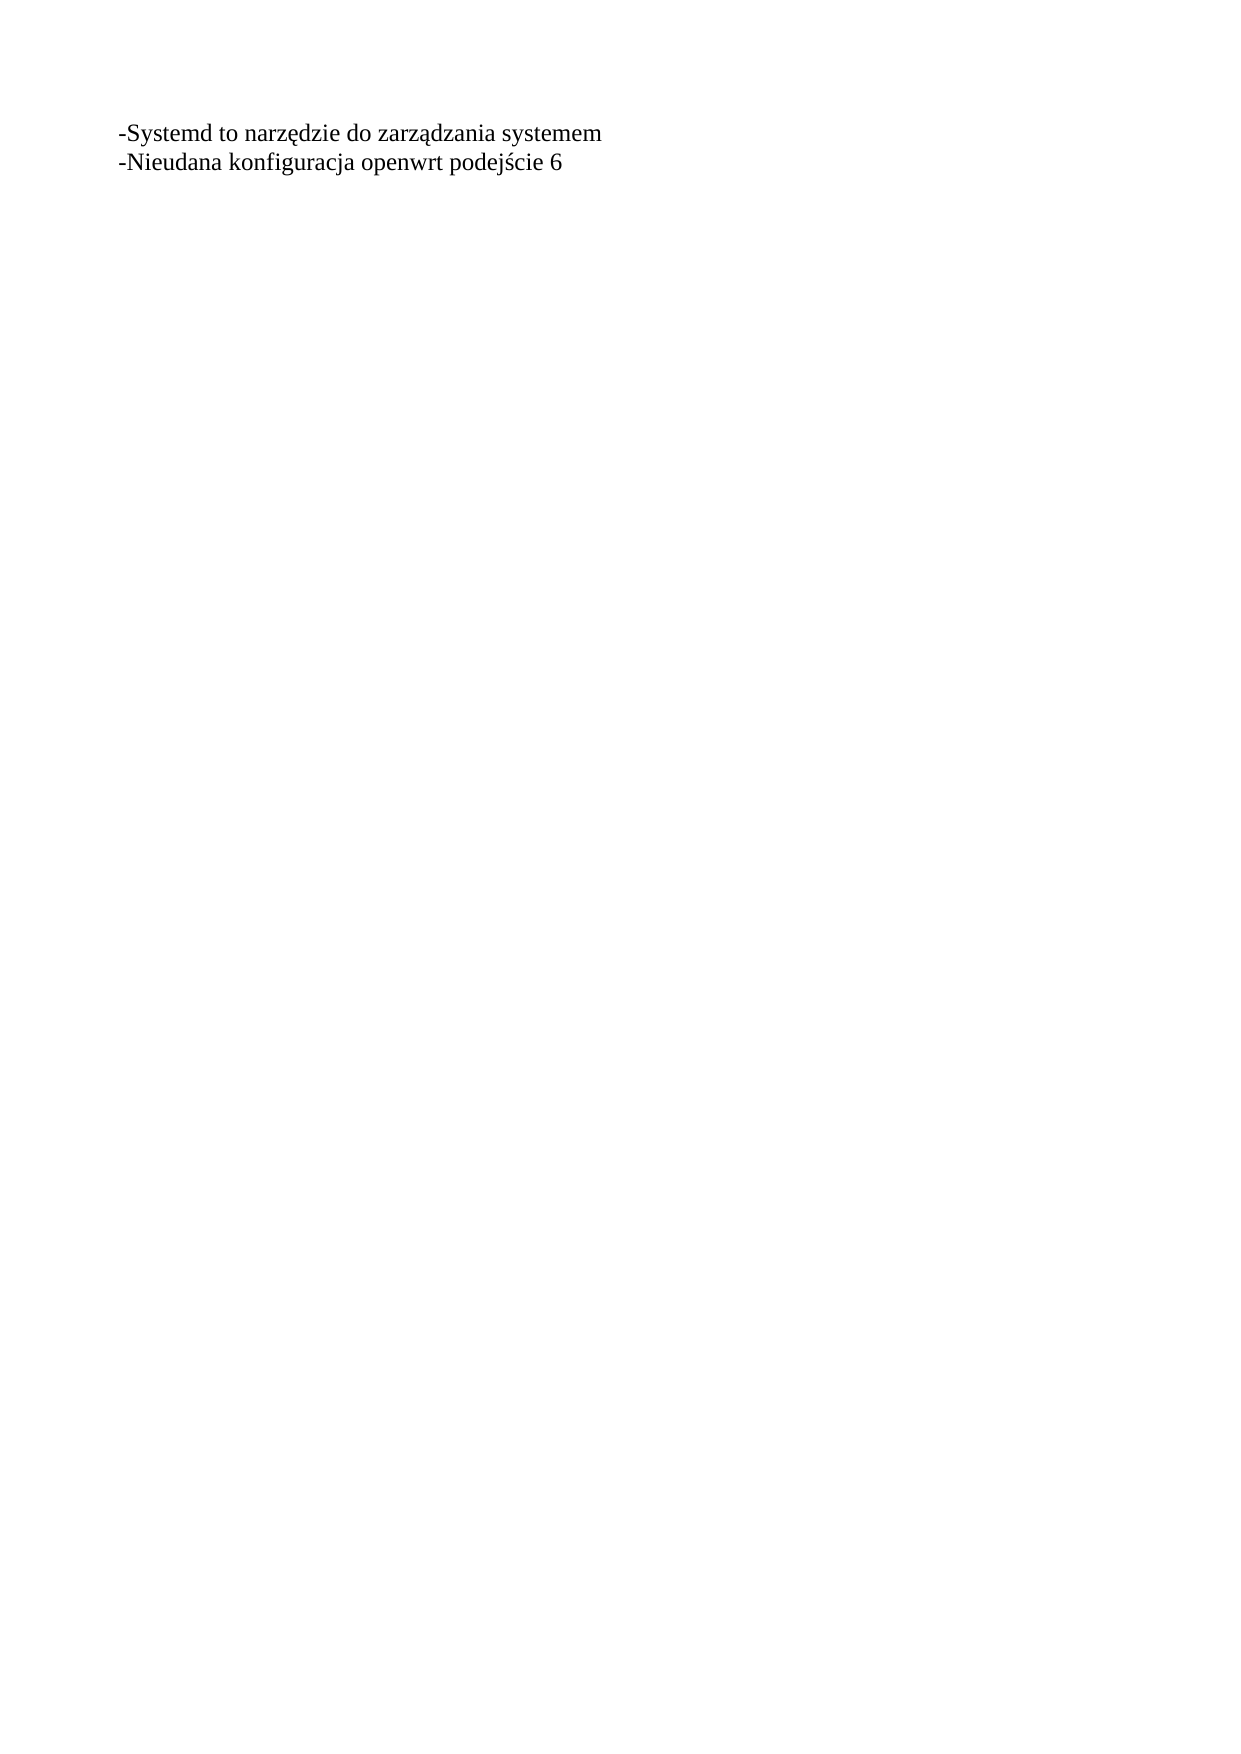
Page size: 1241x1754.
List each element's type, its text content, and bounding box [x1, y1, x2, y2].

text -Systemd to narzędzie do zarządzania systemem -Nieudana konfiguracja openwrt podejście 6 [118, 118, 1122, 176]
